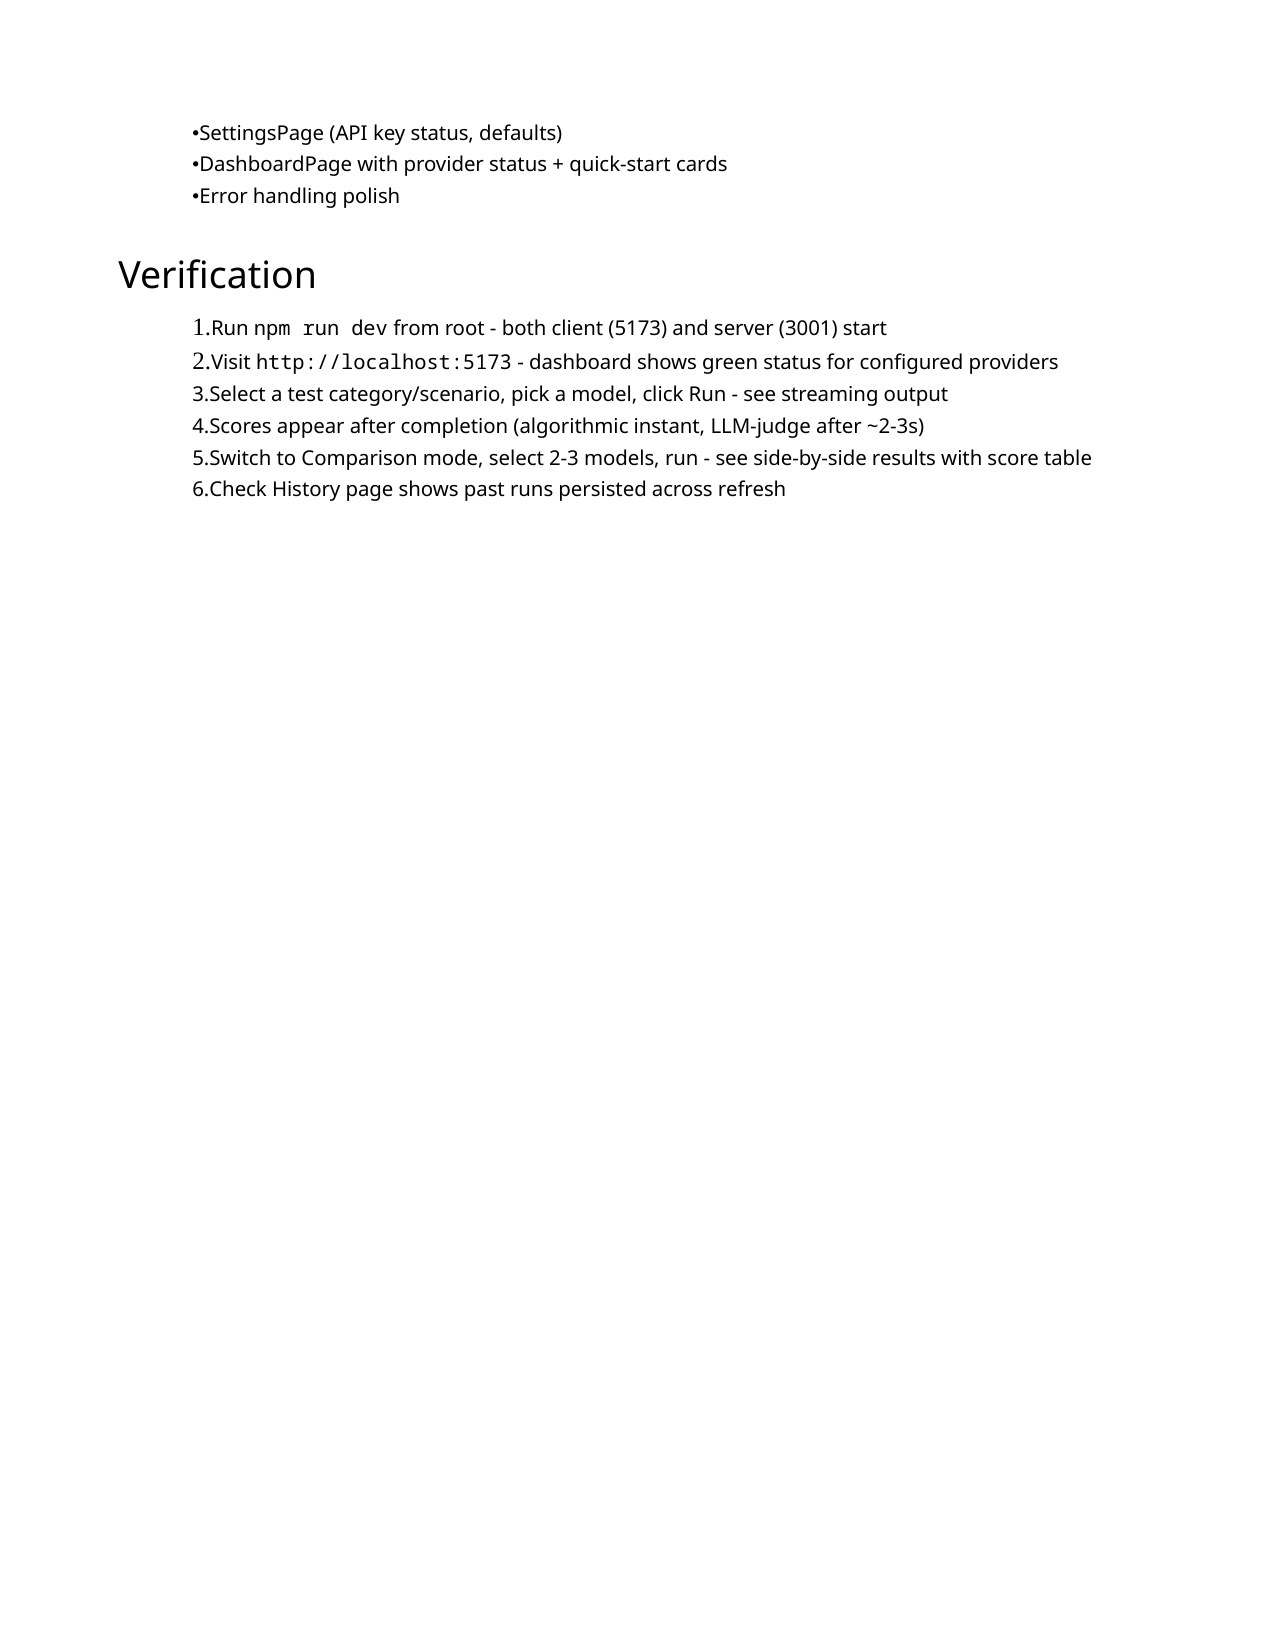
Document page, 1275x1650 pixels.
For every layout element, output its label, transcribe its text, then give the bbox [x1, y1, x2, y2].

list Error handling polish [118, 182, 1157, 209]
list Visit http://localhost:5173 - dashboard shows green status for configured providers [118, 346, 1157, 375]
list SettingsPage (API key status, defaults) [118, 118, 1157, 146]
list Select a test category/scenario, pick a model, click Run - see streaming output [118, 380, 1157, 407]
list Scores appear after completion (algorithmic instant, LLM-judge after ~2-3s) [118, 411, 1157, 439]
list Run npm run dev from root - both client (5173) and server (3001) start [118, 312, 1157, 342]
list Check History page shows past runs persisted across refresh [118, 475, 1157, 503]
list Switch to Comparison mode, select 2-3 models, run - see side-by-side results with score table [118, 443, 1157, 471]
subtitle Verification [118, 249, 1157, 300]
list DashboardPage with provider status + quick-start cards [118, 150, 1157, 178]
